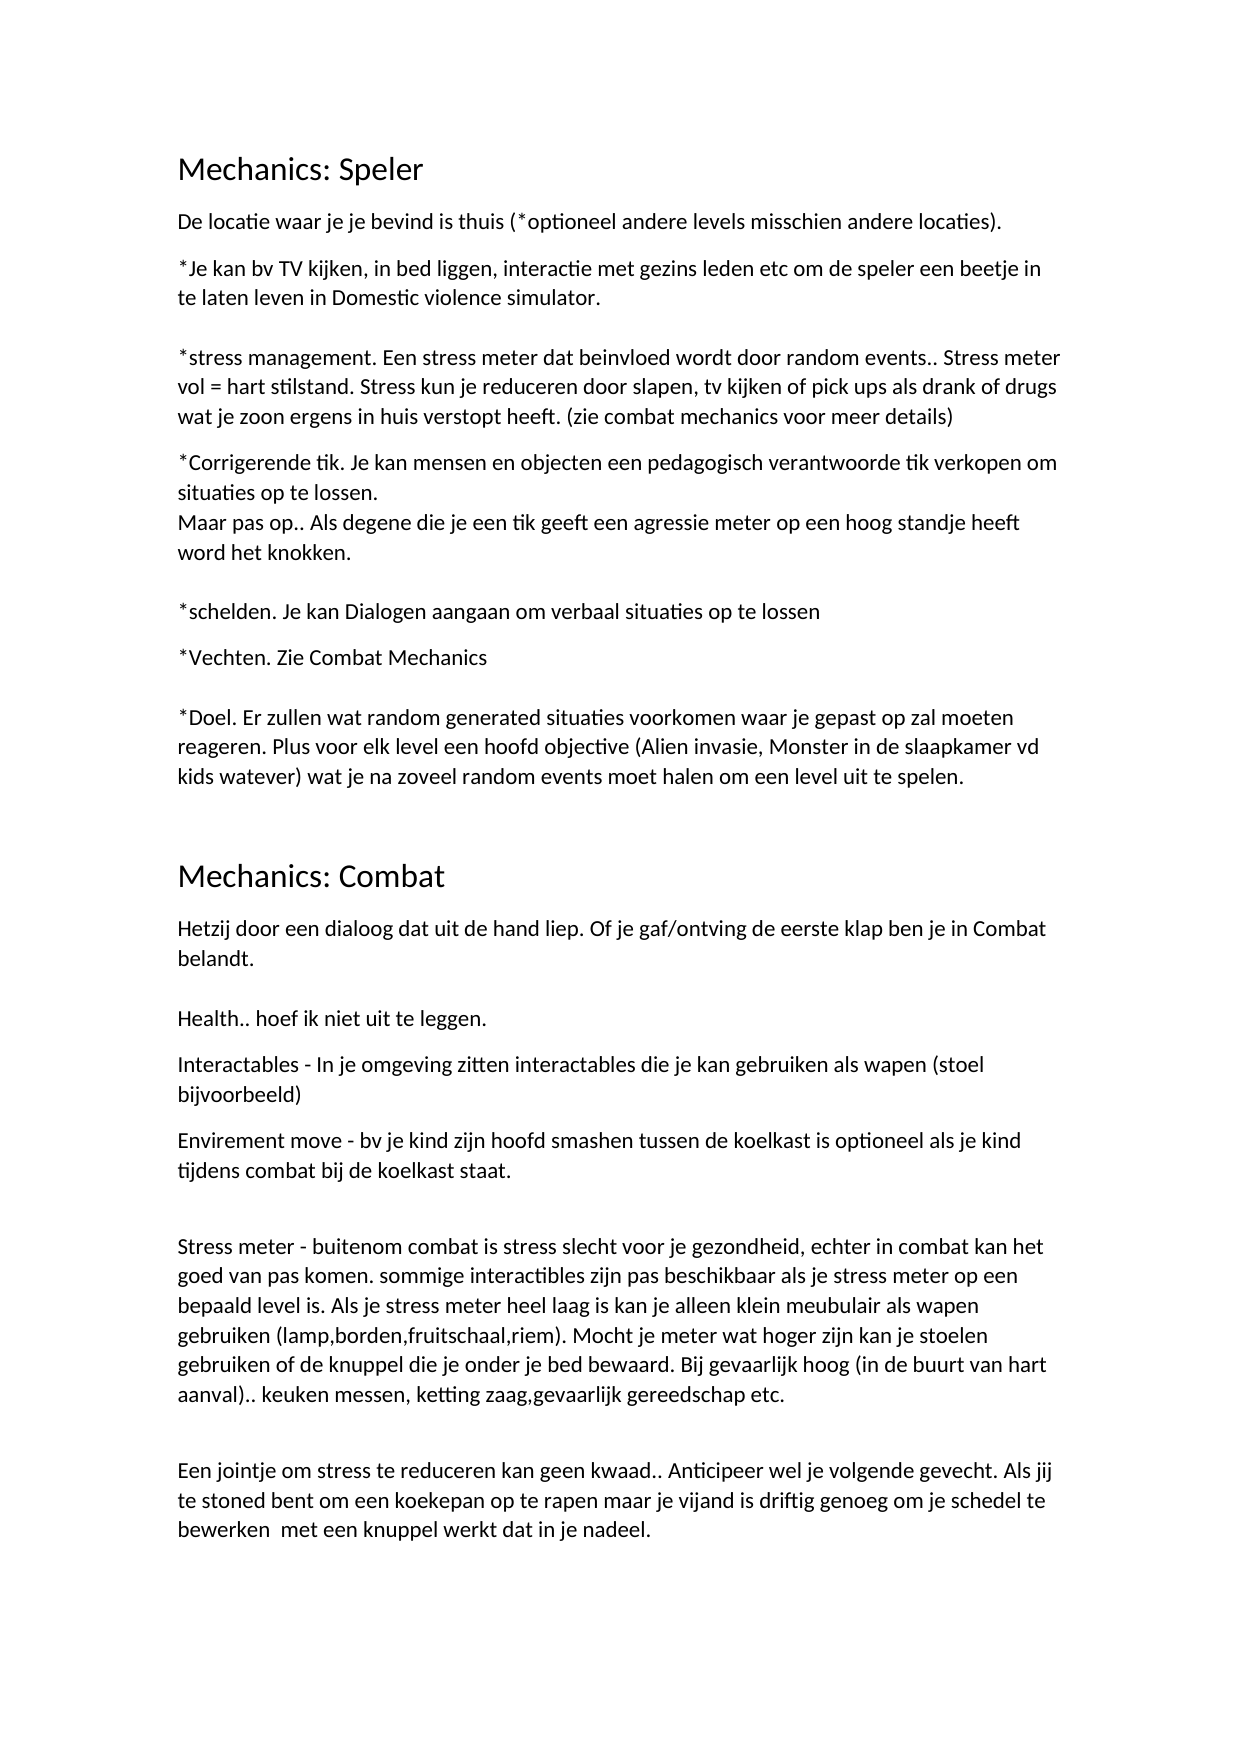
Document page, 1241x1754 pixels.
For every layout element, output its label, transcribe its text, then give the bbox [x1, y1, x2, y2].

text *Je kan bv TV kijken, in bed liggen, interactie met gezins leden etc om de speler een beetje in te laten leven in Domestic violence simulator. *stress management. Een stress meter dat beinvloed wordt door random events.. Stress meter vol = hart stilstand. Stress kun je reduceren door slapen, tv kijken of pick ups als drank of drugs wat je zoon ergens in huis verstopt heeft. (zie combat mechanics voor meer details) [177, 254, 1063, 430]
text Stress meter - buitenom combat is stress slecht voor je gezondheid, echter in combat kan het goed van pas komen. sommige interactibles zijn pas beschikbaar als je stress meter op een bepaald level is. Als je stress meter heel laag is kan je alleen klein meubulair als wapen gebruiken (lamp,borden,fruitschaal,riem). Mocht je meter wat hoger zijn kan je stoelen gebruiken of de knuppel die je onder je bed bewaard. Bij gevaarlijk hoog (in de buurt van hart aanval).. keuken messen, ketting zaag,gevaarlijk gereedschap etc. [177, 1232, 1063, 1438]
text Interactables - In je omgeving zitten interactables die je kan gebruiken als wapen (stoel bijvoorbeeld) [177, 1050, 1063, 1108]
text Envirement move - bv je kind zijn hoofd smashen tussen de koelkast is optioneel als je kind tijdens combat bij de koelkast staat. [177, 1126, 1063, 1213]
text *Vechten. Zie Combat Mechanics *Doel. Er zullen wat random generated situaties voorkomen waar je gepast op zal moeten reageren. Plus voor elk level een hoofd objective (Alien invasie, Monster in de slaapkamer vd kids watever) wat je na zoveel random events moet halen om een level uit te spelen. [177, 643, 1063, 790]
text Een jointje om stress te reduceren kan geen kwaad.. Anticipeer wel je volgende gevecht. Als jij te stoned bent om een koekepan op te rapen maar je vijand is driftig genoeg om je schedel te bewerken met een knuppel werkt dat in je nadeel. [177, 1456, 1063, 1573]
text Hetzij door een dialoog dat uit de hand liep. Of je gaf/ontving de eerste klap ben je in Combat belandt. Health.. hoef ik niet uit te leggen. [177, 914, 1063, 1032]
text De locatie waar je je bevind is thuis (*optioneel andere levels misschien andere locaties). [177, 207, 1063, 235]
text Mechanics: Combat [177, 855, 1063, 896]
text *Corrigerende tik. Je kan mensen en objecten een pedagogisch verantwoorde tik verkopen om situaties op te lossen. Maar pas op.. Als degene die je een tik geeft een agressie meter op een hoog standje heeft word het knokken. *schelden. Je kan Dialogen aangaan om verbaal situaties op te lossen [177, 448, 1063, 625]
text Mechanics: Speler [177, 148, 1063, 188]
